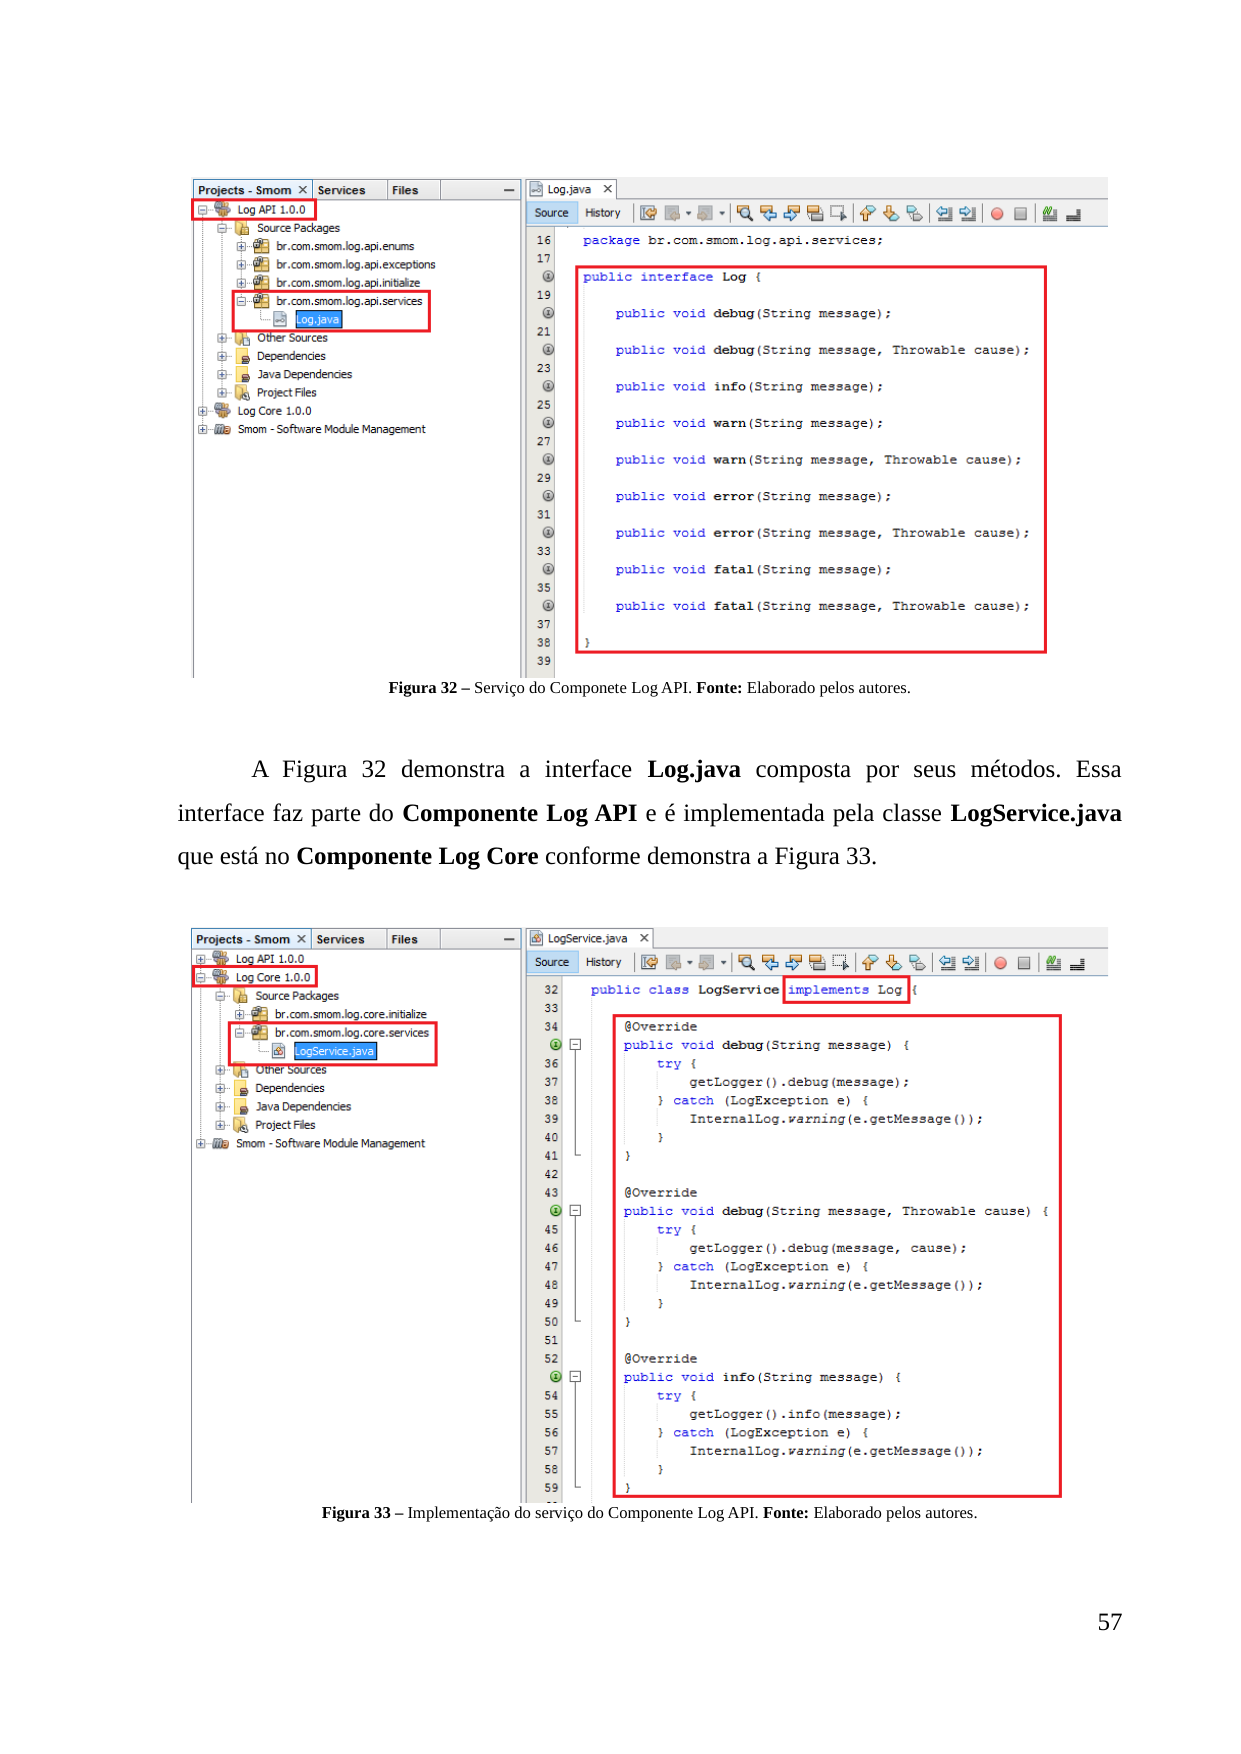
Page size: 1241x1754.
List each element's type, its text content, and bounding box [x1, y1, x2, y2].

text Figura 32 – Serviço do Componete Log API. Fonte: Elaborado pelos autores. [245, 678, 1054, 697]
text A Figura 32 demonstra a interface Log.java composta por seus métodos. Essa interface faz parte do Componente Log API e é implementada pela classe LogService.java que está no Componente Log Core conforme demonstra a Figura 33. [177, 754, 1122, 869]
text Figura 33 – Implementação do serviço do Componente Log API. Fonte: Elaborado pelos autores. [191, 1503, 1108, 1522]
picture [191, 177, 1108, 678]
picture [191, 927, 1109, 1503]
